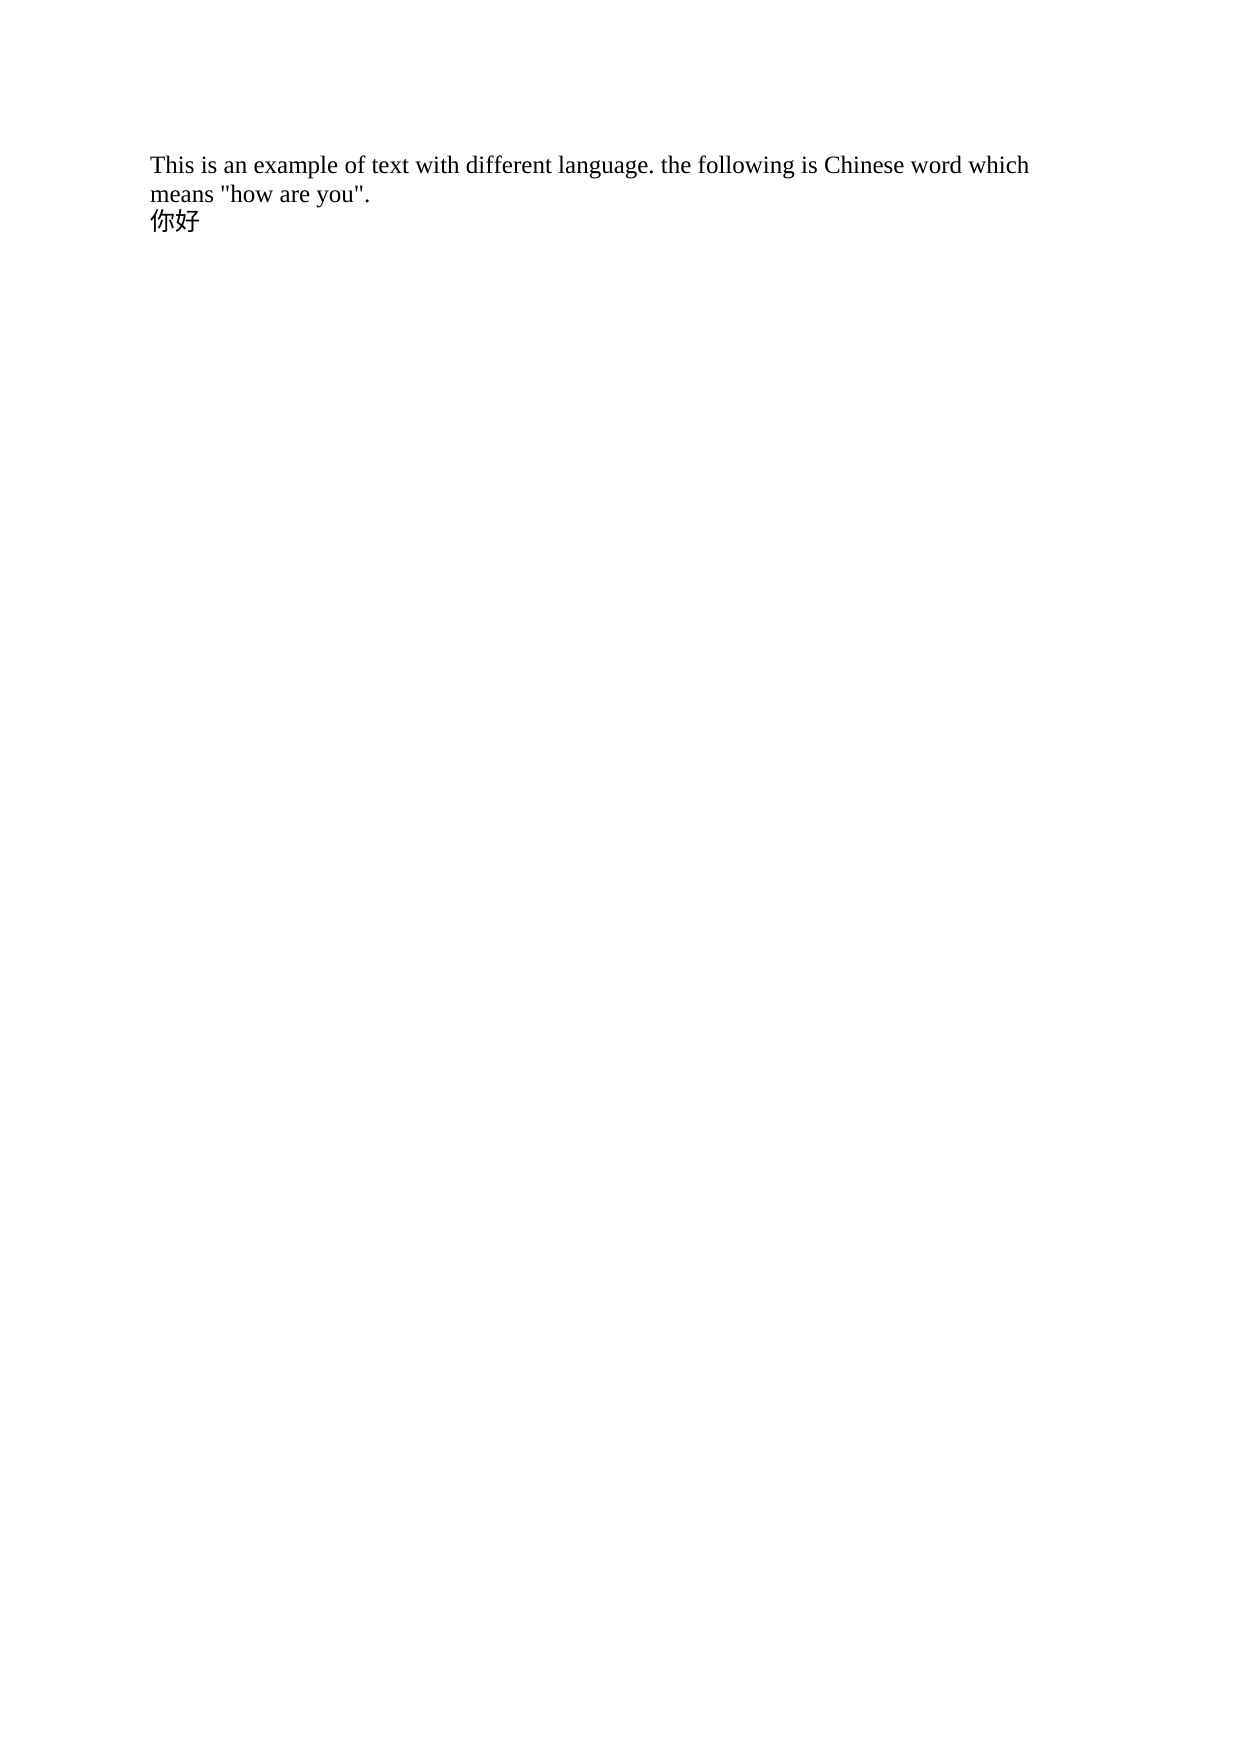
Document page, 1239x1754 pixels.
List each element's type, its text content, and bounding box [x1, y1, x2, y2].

text 你好 [150, 207, 1089, 237]
text This is an example of text with different language. the following is Chinese word which means "how are you". [150, 150, 1089, 207]
